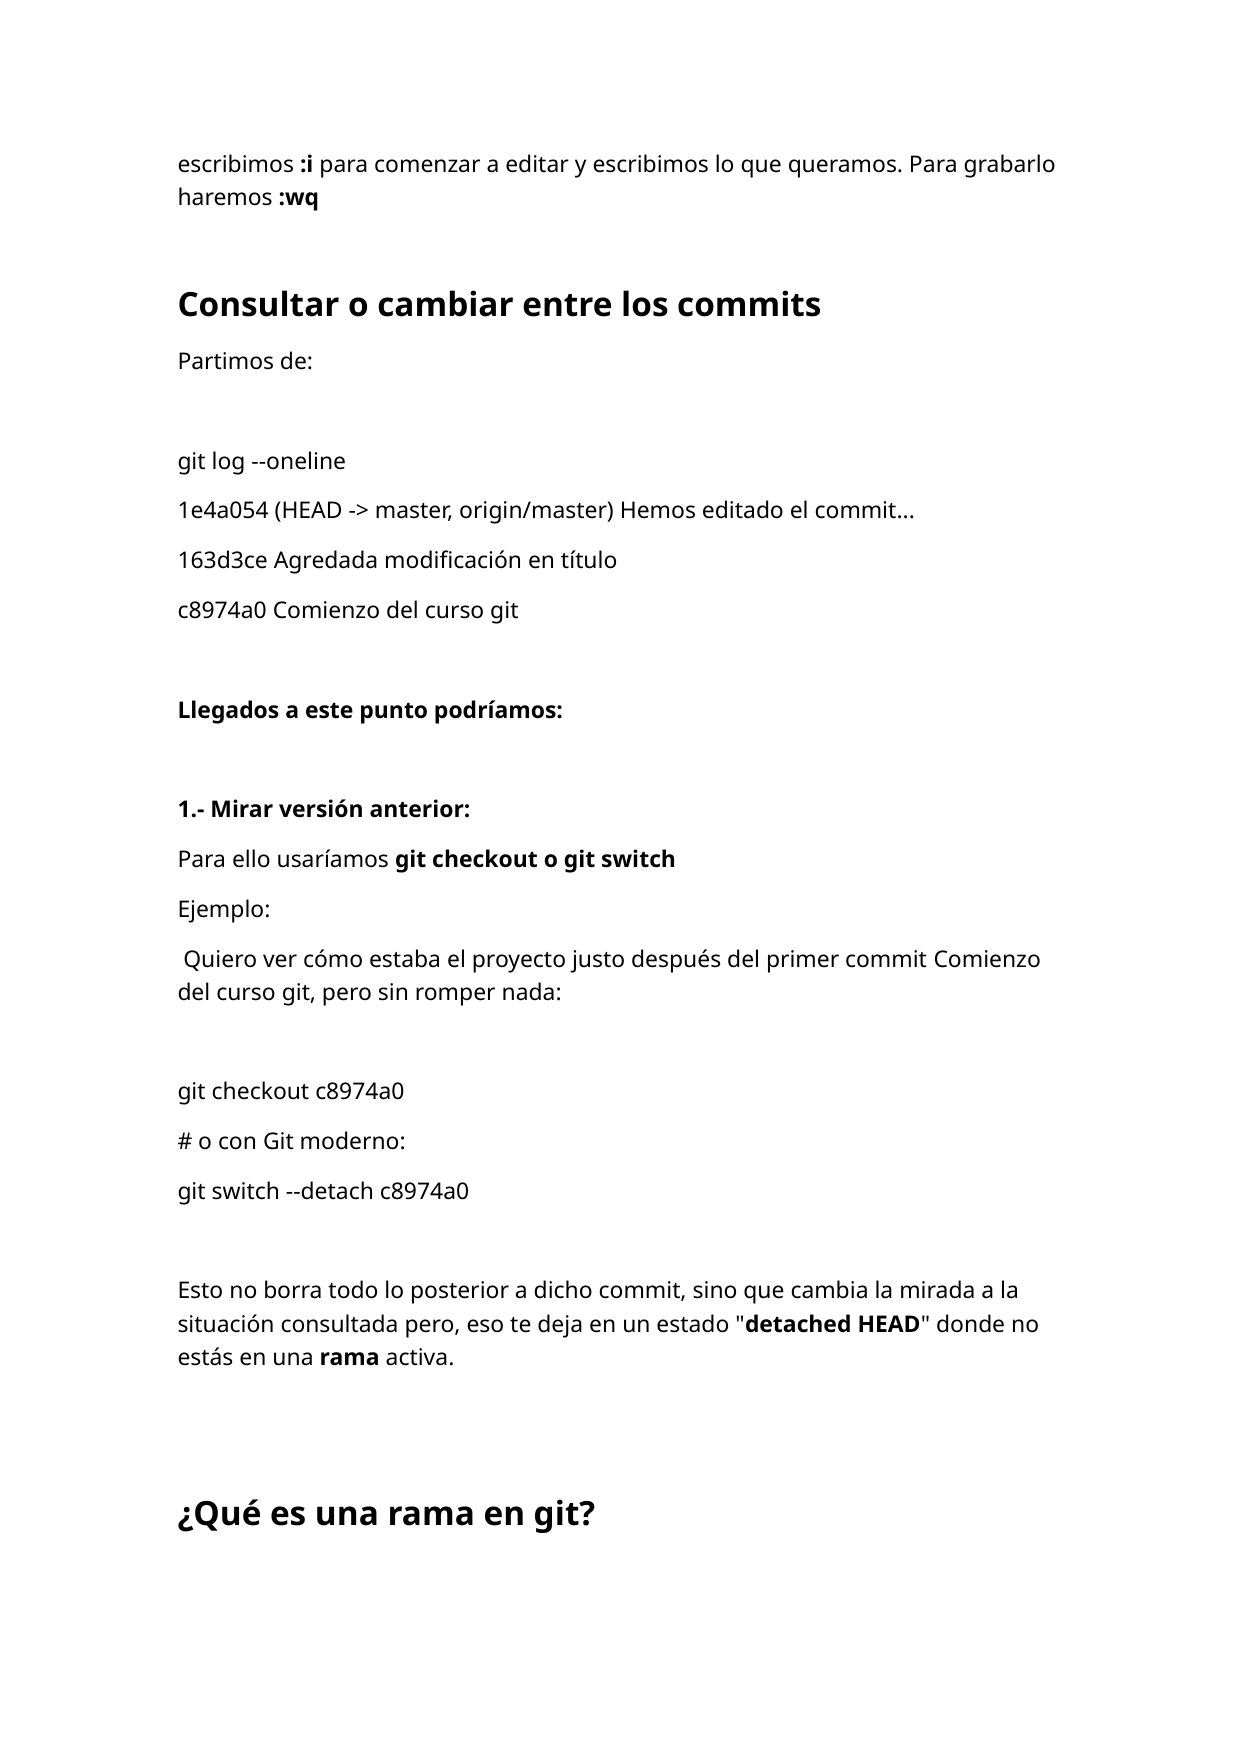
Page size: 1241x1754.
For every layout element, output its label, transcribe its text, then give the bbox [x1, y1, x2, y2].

text c8974a0 Comienzo del curso git [177, 594, 1063, 625]
text git checkout c8974a0 [177, 1075, 1063, 1107]
text Partimos de: [177, 345, 1063, 376]
text Consultar o cambiar entre los commits [177, 280, 1063, 326]
text Ejemplo: [177, 893, 1063, 924]
text escribimos :i para comenzar a editar y escribimos lo que queramos. Para grabarlo haremos :wq [177, 148, 1063, 212]
text 1.- Mirar versión anterior: [177, 793, 1063, 824]
text Quiero ver cómo estaba el proyecto justo después del primer commit Comienzo del curso git, pero sin romper nada: [177, 943, 1063, 1007]
text 1e4a054 (HEAD -> master, origin/master) Hemos editado el commit... [177, 494, 1063, 526]
text 163d3ce Agredada modificación en título [177, 544, 1063, 576]
text Llegados a este punto podríamos: [177, 694, 1063, 725]
text # o con Git moderno: [177, 1125, 1063, 1156]
text ¿Qué es una rama en git? [177, 1490, 1063, 1536]
text Para ello usaríamos git checkout o git switch [177, 843, 1063, 874]
text git switch --detach c8974a0 [177, 1175, 1063, 1206]
text Esto no borra todo lo posterior a dicho commit, sino que cambia la mirada a la situación consultada pero, eso te deja en un estado "detached HEAD" donde no estás en una rama activa. [177, 1274, 1063, 1372]
text git log --oneline [177, 445, 1063, 476]
